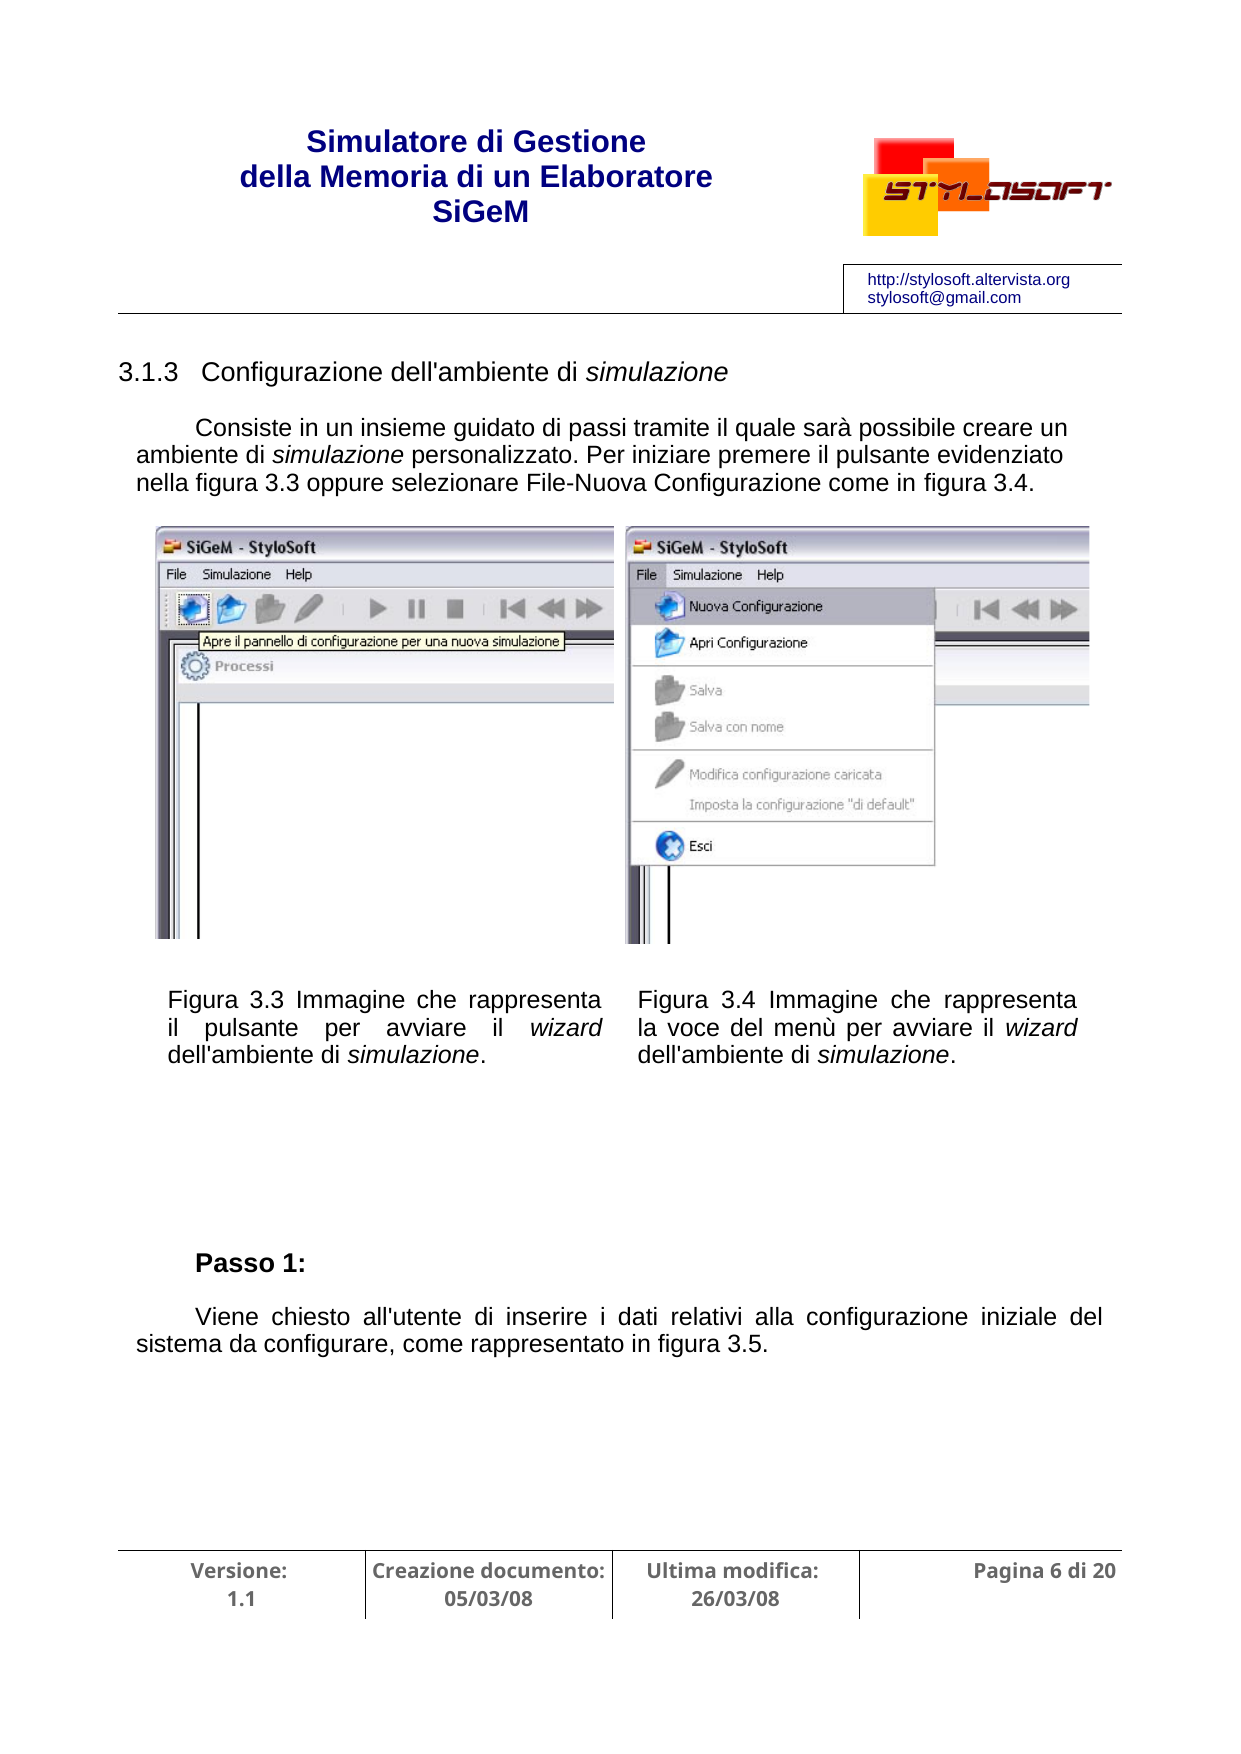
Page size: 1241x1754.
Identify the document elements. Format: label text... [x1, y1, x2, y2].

picture [625, 526, 1090, 944]
subtitle Configurazione dell'ambiente di simulazione [118, 356, 1122, 387]
text Passo 1: [136, 1248, 1104, 1279]
table_cell Figura 3.3 Immagine che rappresenta il pulsante per avviare il wizard dell'ambiente di simulazione. [150, 980, 620, 1075]
text Consiste in un insieme guidato di passi tramite il quale sarà possibile creare un ambiente di simulazione personalizzato. Per iniziare premere il pulsante evidenziato nella figura 3.3 oppure selezionare File-Nuova Configurazione come in figura 3.4. [136, 413, 1104, 497]
picture [155, 526, 614, 939]
table_header [620, 521, 1095, 979]
picture [848, 123, 1117, 247]
text Viene chiesto all'utente di inserire i dati relativi alla configurazione iniziale del sistema da configurare, come rappresentato in figura 3.5. [136, 1302, 1104, 1358]
table_cell Figura 3.4 Immagine che rappresenta la voce del menù per avviare il wizard dell'ambiente di simulazione. [620, 980, 1095, 1075]
table_header [150, 521, 620, 979]
